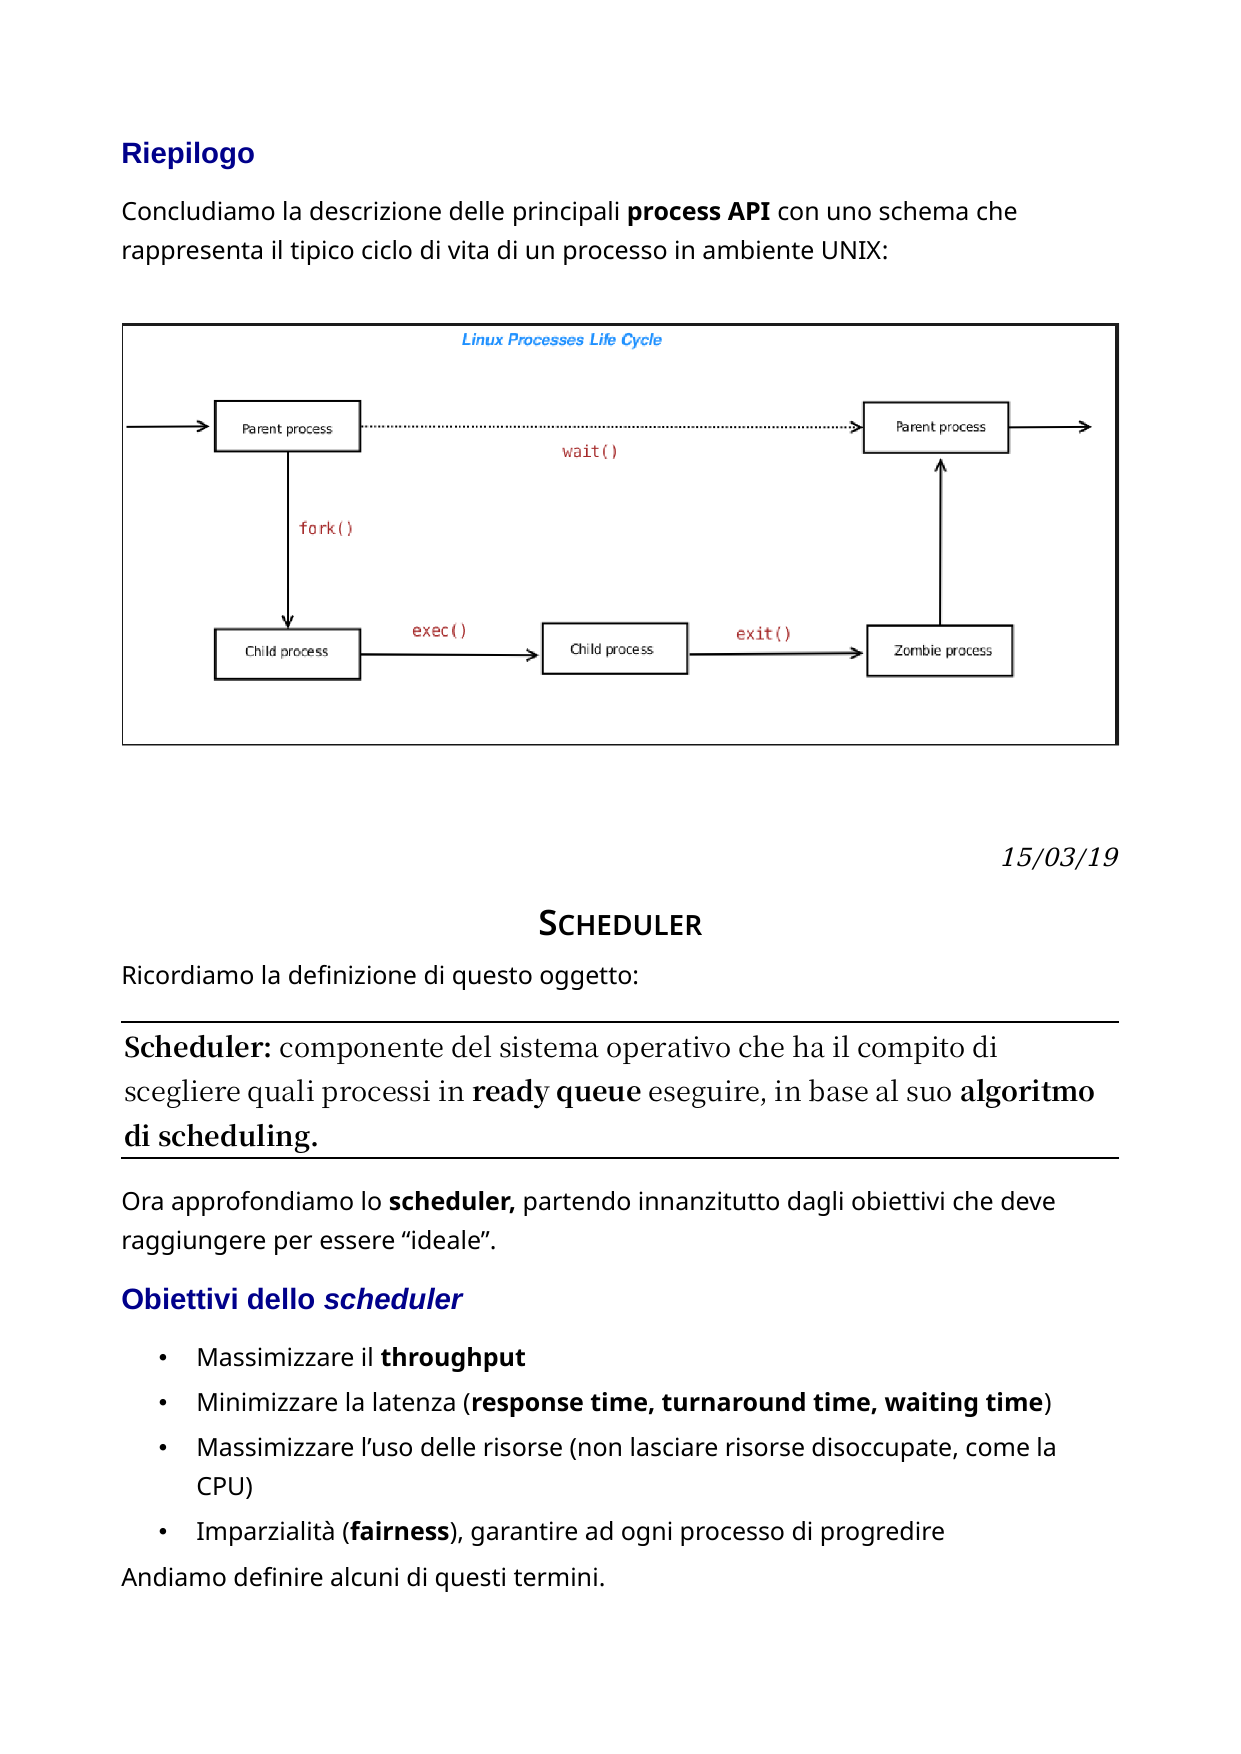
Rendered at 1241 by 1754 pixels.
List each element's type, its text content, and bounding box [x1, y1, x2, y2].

list Massimizzare il throughput [158, 1339, 1119, 1374]
list Massimizzare l’uso delle risorse (non lasciare risorse disoccupate, come la CPU) [158, 1430, 1119, 1503]
list Minimizzare la latenza (response time, turnaround time, waiting time) [158, 1385, 1119, 1419]
subtitle Scheduler [121, 898, 1119, 945]
list Imparzialità (fairness), garantire ad ogni processo di progredire [158, 1514, 1119, 1548]
subtitle Obiettivi dello scheduler [121, 1282, 1119, 1316]
text Ricordiamo la definizione di questo oggetto: [121, 958, 1119, 992]
text Ora approfondiamo lo scheduler, partendo innanzitutto dagli obiettivi che deve raggiungere per essere “ideale”. [121, 1183, 1119, 1256]
subtitle Riepilogo [121, 136, 1119, 169]
picture [121, 322, 1120, 746]
text 15/03/19 [121, 841, 1119, 871]
text Concludiamo la descrizione delle principali process API con uno schema che rappresenta il tipico ciclo di vita di un processo in ambiente UNIX: [121, 193, 1119, 266]
text Scheduler: componente del sistema operativo che ha il compito di scegliere quali processi in ready queue eseguire, in base al suo algoritmo di scheduling. [121, 1023, 1119, 1157]
text Andiamo definire alcuni di questi termini. [121, 1559, 1119, 1593]
